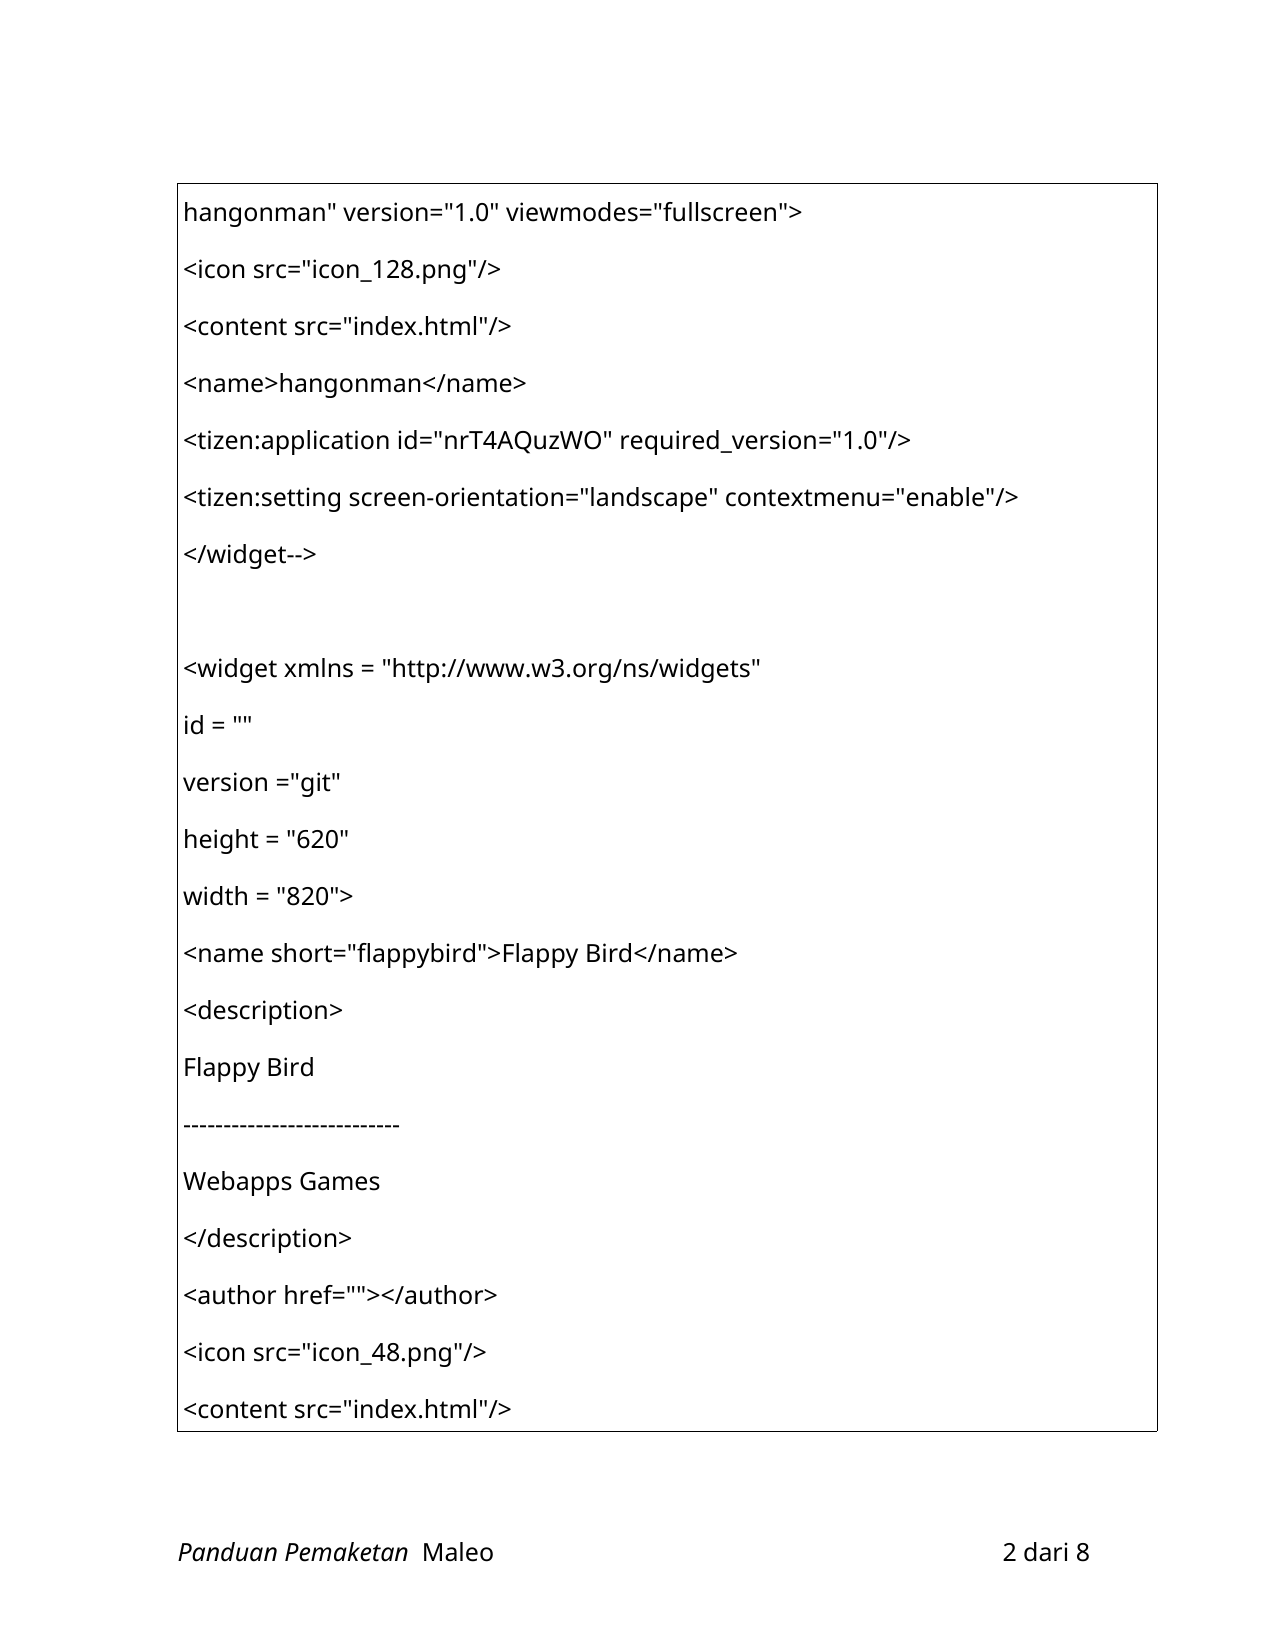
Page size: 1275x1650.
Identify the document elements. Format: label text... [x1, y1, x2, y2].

table_header hangonman" version="1.0" viewmodes="fullscreen"> <icon src="icon_128.png"/> <content src="index.html"/> <name>hangonman</name> <tizen:application id="nrT4AQuzWO" required_version="1.0"/> <tizen:setting screen-orientation="landscape" contextmenu="enable"/> </widget--> <widget xmlns = "http://www.w3.org/ns/widgets" id = "" version ="git" height = "620" width = "820"> <name short="flappybird">Flappy Bird</name> <description> Flappy Bird --------------------------- Webapps Games </description> <author href=""></author> <icon src="icon_48.png"/> <content src="index.html"/> [178, 184, 1157, 1431]
